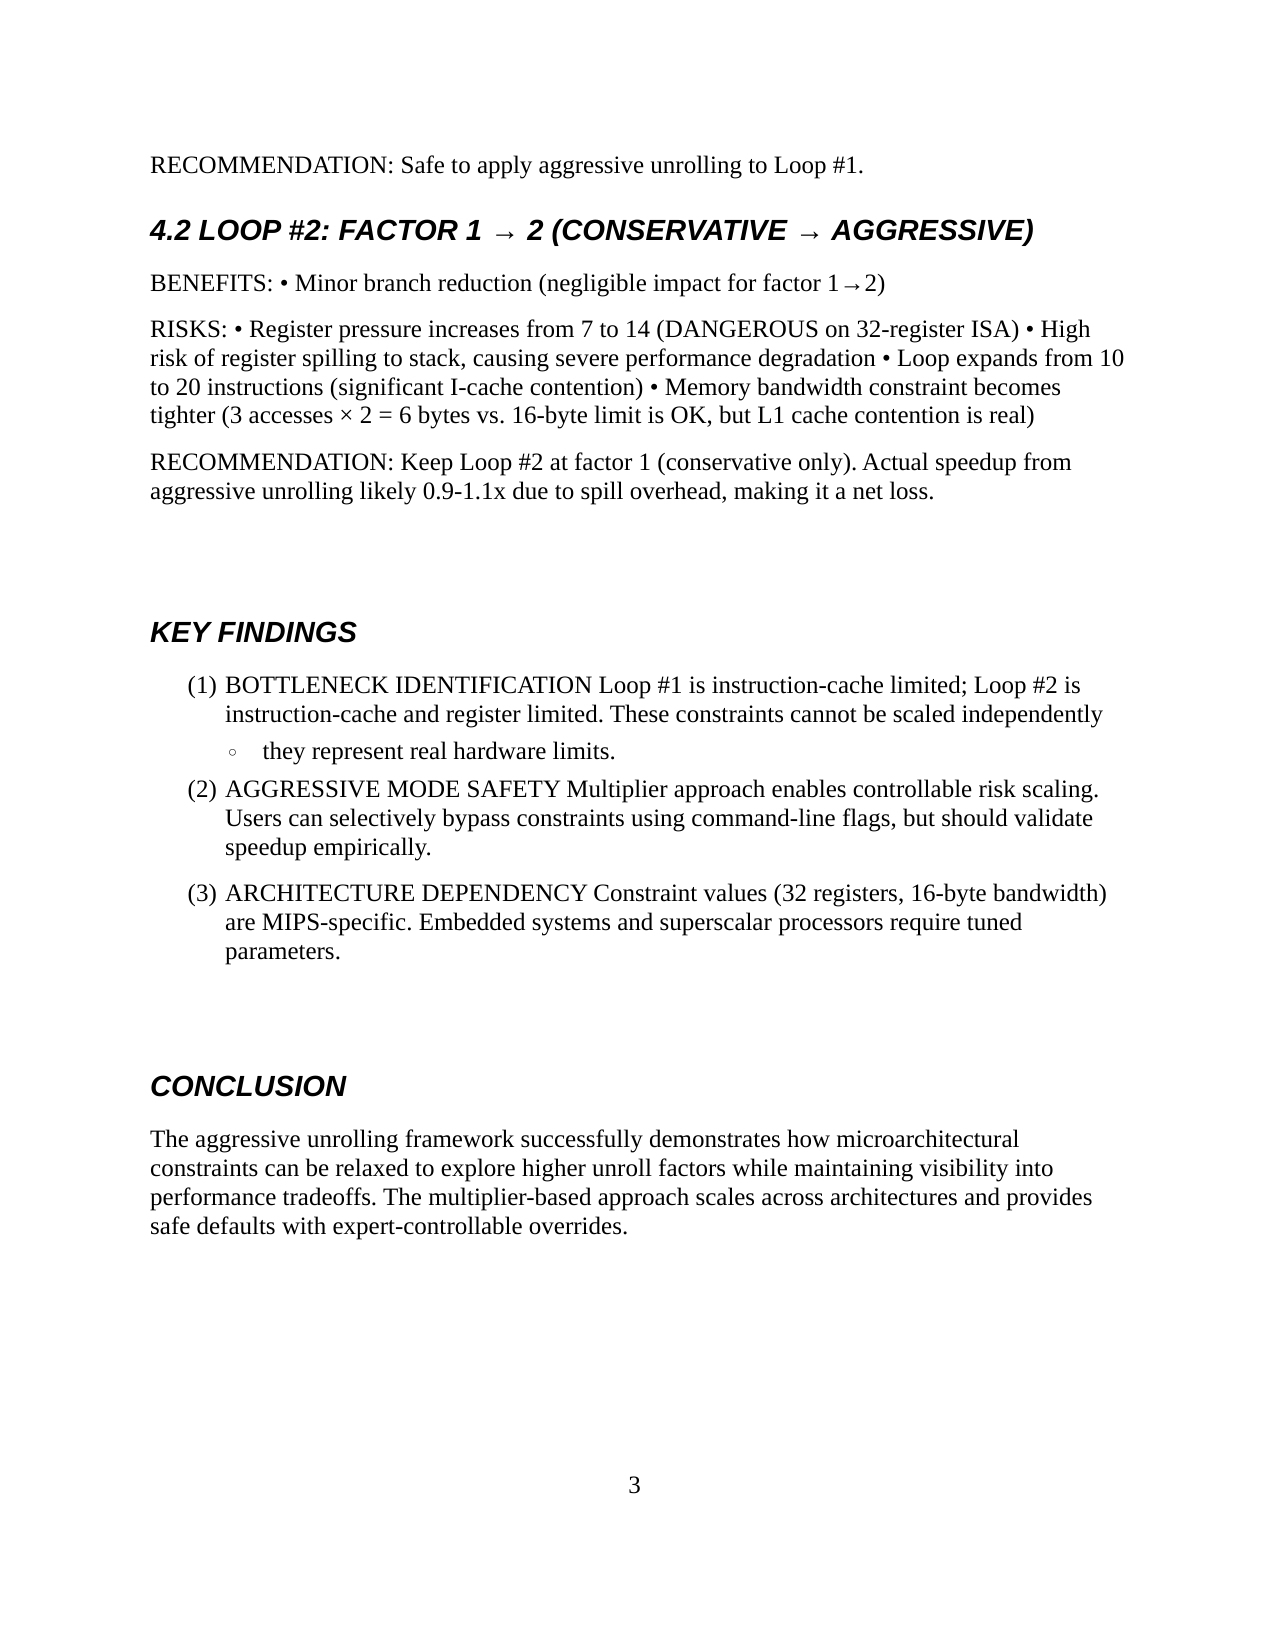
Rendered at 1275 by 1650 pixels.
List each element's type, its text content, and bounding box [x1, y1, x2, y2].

text RECOMMENDATION: Keep Loop #2 at factor 1 (conservative only). Actual speedup from aggressive unrolling likely 0.9-1.1x due to spill overhead, making it a net loss. [150, 447, 1125, 505]
text The aggressive unrolling framework successfully demonstrates how microarchitectural constraints can be relaxed to explore higher unroll factors while maintaining visibility into performance tradeoffs. The multiplier-based approach scales across architectures and provides safe defaults with expert-controllable overrides. [150, 1124, 1125, 1239]
list they represent real hardware limits. [225, 736, 1125, 765]
text RECOMMENDATION: Safe to apply aggressive unrolling to Loop #1. [150, 150, 1125, 179]
list ARCHITECTURE DEPENDENCY Constraint values (32 registers, 16-byte bandwidth) are MIPS-specific. Embedded systems and superscalar processors require tuned parameters. [187, 878, 1125, 964]
text BENEFITS: • Minor branch reduction (negligible impact for factor 1→2) [150, 268, 1125, 296]
subtitle 4.2 LOOP #2: FACTOR 1 → 2 (CONSERVATIVE → AGGRESSIVE) [150, 213, 1125, 246]
list BOTTLENECK IDENTIFICATION Loop #1 is instruction-cache limited; Loop #2 is instruction-cache and register limited. These constraints cannot be scaled independently [187, 670, 1125, 727]
subtitle KEY FINDINGS [150, 615, 1125, 648]
text RISKS: • Register pressure increases from 7 to 14 (DANGEROUS on 32-register ISA) • High risk of register spilling to stack, causing severe performance degradation • Loop expands from 10 to 20 instructions (significant I-cache contention) • Memory bandwidth constraint becomes tighter (3 accesses × 2 = 6 bytes vs. 16-byte limit is OK, but L1 cache contention is real) [150, 314, 1125, 429]
subtitle CONCLUSION [150, 1069, 1125, 1103]
list AGGRESSIVE MODE SAFETY Multiplier approach enables controllable risk scaling. Users can selectively bypass constraints using command-line flags, but should validate speedup empirically. [187, 774, 1125, 860]
